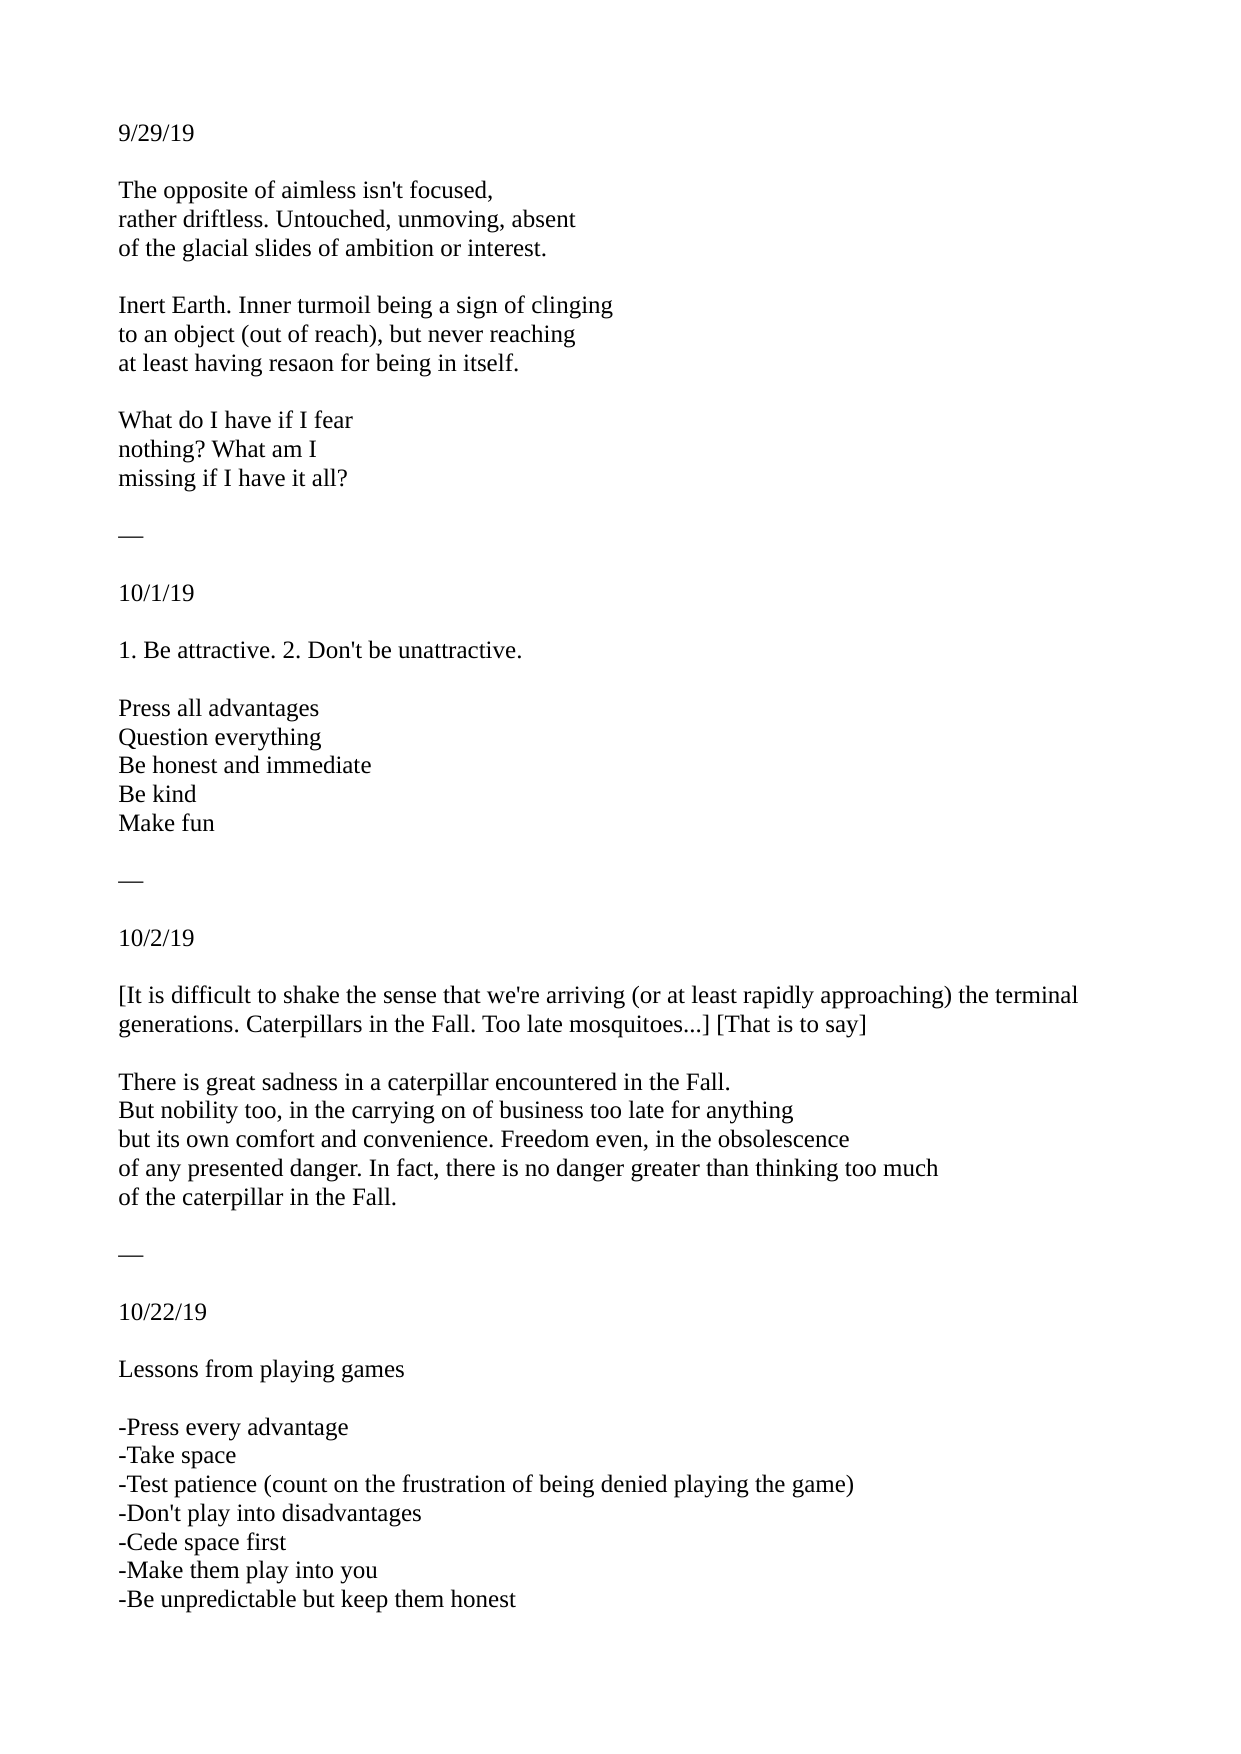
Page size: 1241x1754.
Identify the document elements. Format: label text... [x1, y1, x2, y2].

text -Cede space first [118, 1527, 1122, 1556]
text 9/29/19 [118, 118, 1122, 147]
text — [118, 1239, 1122, 1268]
text Be honest and immediate [118, 751, 1122, 779]
text Be kind [118, 779, 1122, 808]
text missing if I have it all? [118, 463, 1122, 492]
text 10/22/19 [118, 1297, 1122, 1326]
text of any presented danger. In fact, there is no danger greater than thinking too much [118, 1153, 1122, 1182]
text 1. Be attractive. 2. Don't be unattractive. [118, 636, 1122, 664]
text but its own comfort and convenience. Freedom even, in the obsolescence [118, 1124, 1122, 1153]
text -Test patience (count on the frustration of being denied playing the game) [118, 1469, 1122, 1498]
text Make fun [118, 808, 1122, 837]
text — [118, 866, 1122, 894]
text -Press every advantage [118, 1412, 1122, 1441]
text -Be unpredictable but keep them honest [118, 1584, 1122, 1613]
text -Take space [118, 1441, 1122, 1469]
text nothing? What am I [118, 434, 1122, 463]
text of the glacial slides of ambition or interest. [118, 233, 1122, 262]
text [It is difficult to shake the sense that we're arriving (or at least rapidly approaching) the terminal generations. Caterpillars in the Fall. Too late mosquitoes...] [That is to say] [118, 981, 1122, 1038]
text There is great sadness in a caterpillar encountered in the Fall. [118, 1067, 1122, 1096]
text Inert Earth. Inner turmoil being a sign of clinging [118, 291, 1122, 319]
text Press all advantages [118, 693, 1122, 722]
text Lessons from playing games [118, 1354, 1122, 1383]
text -Make them play into you [118, 1556, 1122, 1584]
text — [118, 521, 1122, 549]
text rather driftless. Untouched, unmoving, absent [118, 204, 1122, 233]
text of the caterpillar in the Fall. [118, 1182, 1122, 1211]
text at least having resaon for being in itself. [118, 348, 1122, 377]
text But nobility too, in the carrying on of business too late for anything [118, 1096, 1122, 1124]
text 10/2/19 [118, 923, 1122, 952]
text The opposite of aimless isn't focused, [118, 176, 1122, 204]
text 10/1/19 [118, 578, 1122, 607]
text to an object (out of reach), but never reaching [118, 319, 1122, 348]
text What do I have if I fear [118, 406, 1122, 434]
text Question everything [118, 722, 1122, 751]
text -Don't play into disadvantages [118, 1498, 1122, 1527]
